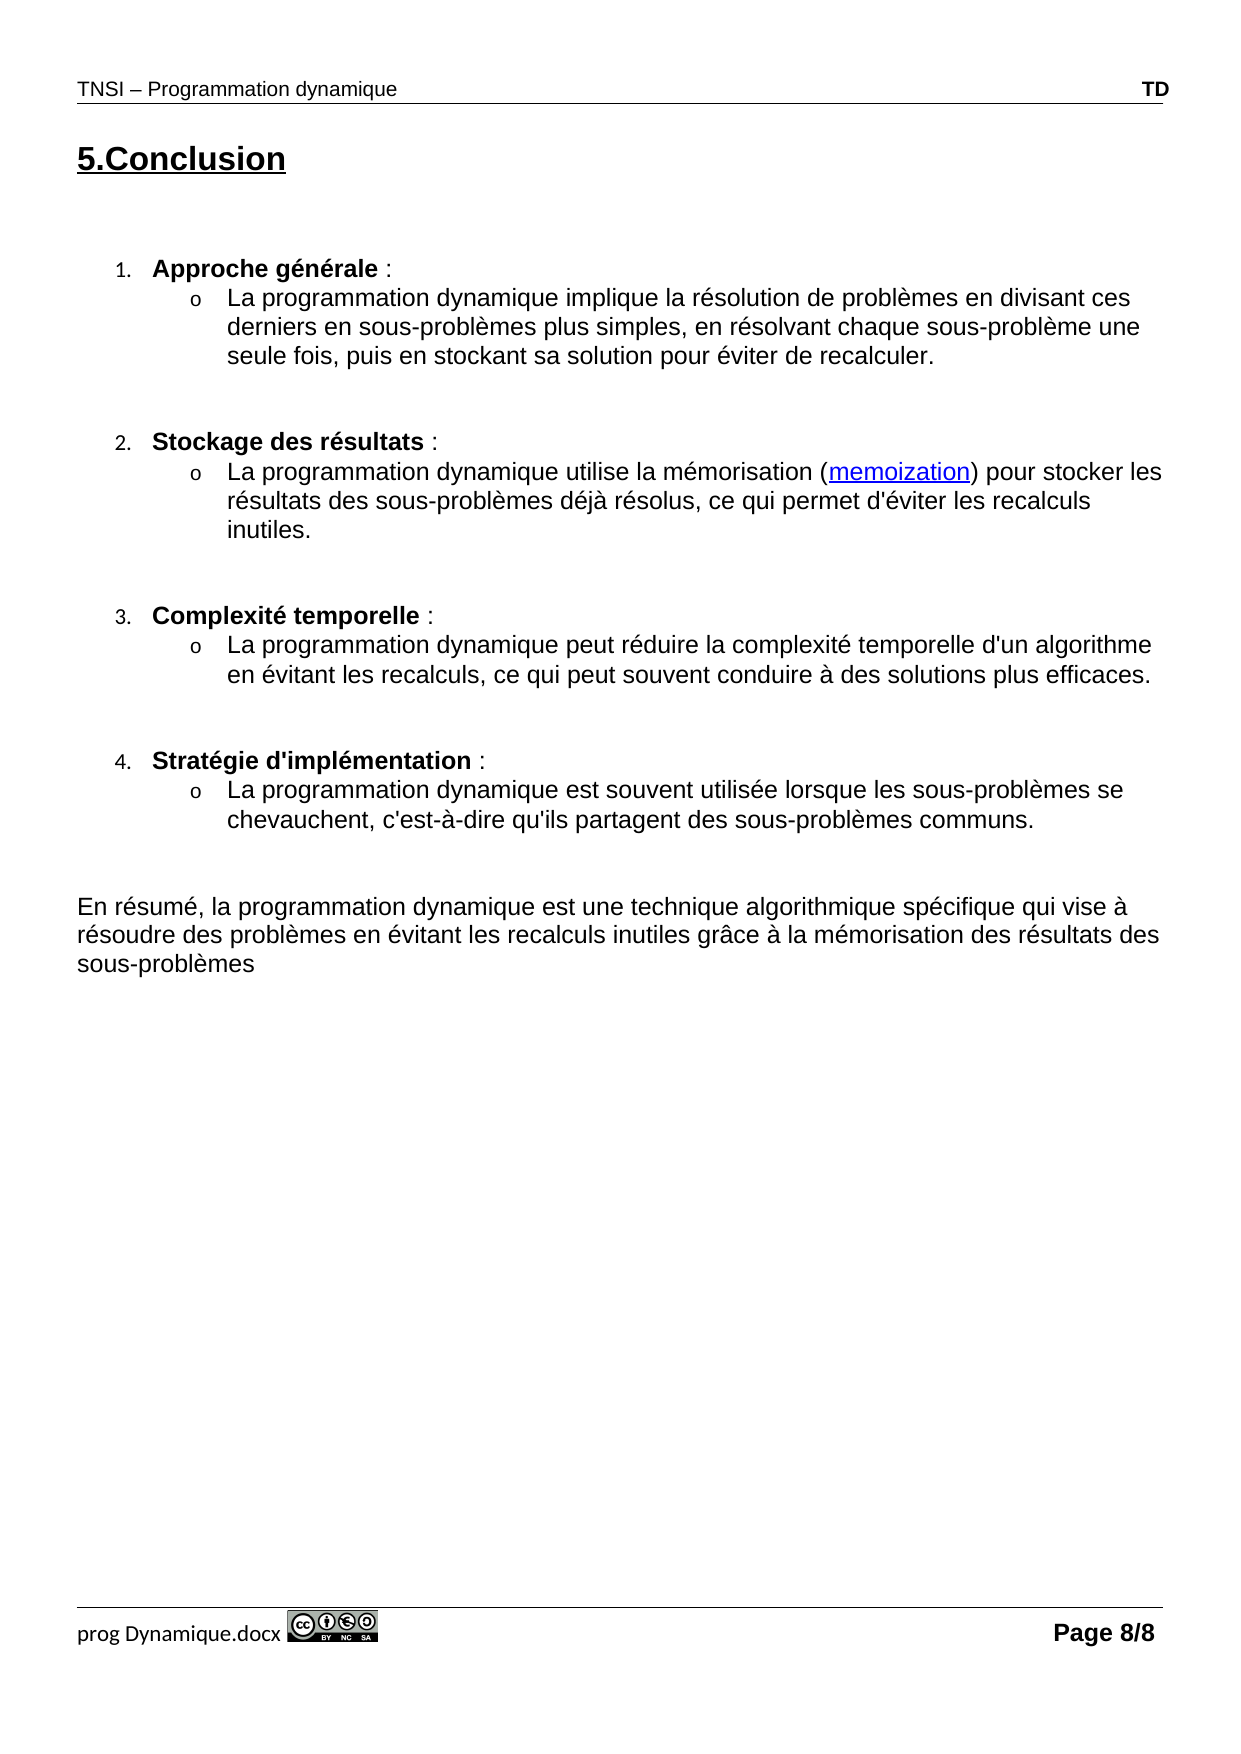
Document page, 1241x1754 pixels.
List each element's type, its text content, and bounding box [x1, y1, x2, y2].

list Stockage des résultats : [114, 427, 1163, 457]
list La programmation dynamique implique la résolution de problèmes en divisant ces derniers en sous-problèmes plus simples, en résolvant chaque sous-problème une seule fois, puis en stockant sa solution pour éviter de recalculer. [189, 283, 1163, 370]
list Approche générale : [114, 253, 1163, 283]
list Complexité temporelle : [114, 601, 1163, 630]
list La programmation dynamique est souvent utilisée lorsque les sous-problèmes se chevauchent, c'est-à-dire qu'ils partagent des sous-problèmes communs. [189, 776, 1163, 834]
list La programmation dynamique peut réduire la complexité temporelle d'un algorithme en évitant les recalculs, ce qui peut souvent conduire à des solutions plus efficaces. [189, 630, 1163, 689]
picture [287, 1610, 378, 1642]
list Stratégie d'implémentation : [114, 746, 1163, 776]
text En résumé, la programmation dynamique est une technique algorithmique spécifique qui vise à résoudre des problèmes en évitant les recalculs inutiles grâce à la mémorisation des résultats des sous-problèmes [77, 891, 1163, 978]
list La programmation dynamique utilise la mémorisation (memoization) pour stocker les résultats des sous-problèmes déjà résolus, ce qui permet d'éviter les recalculs inutiles. [189, 457, 1163, 544]
list Conclusion [77, 139, 1163, 177]
